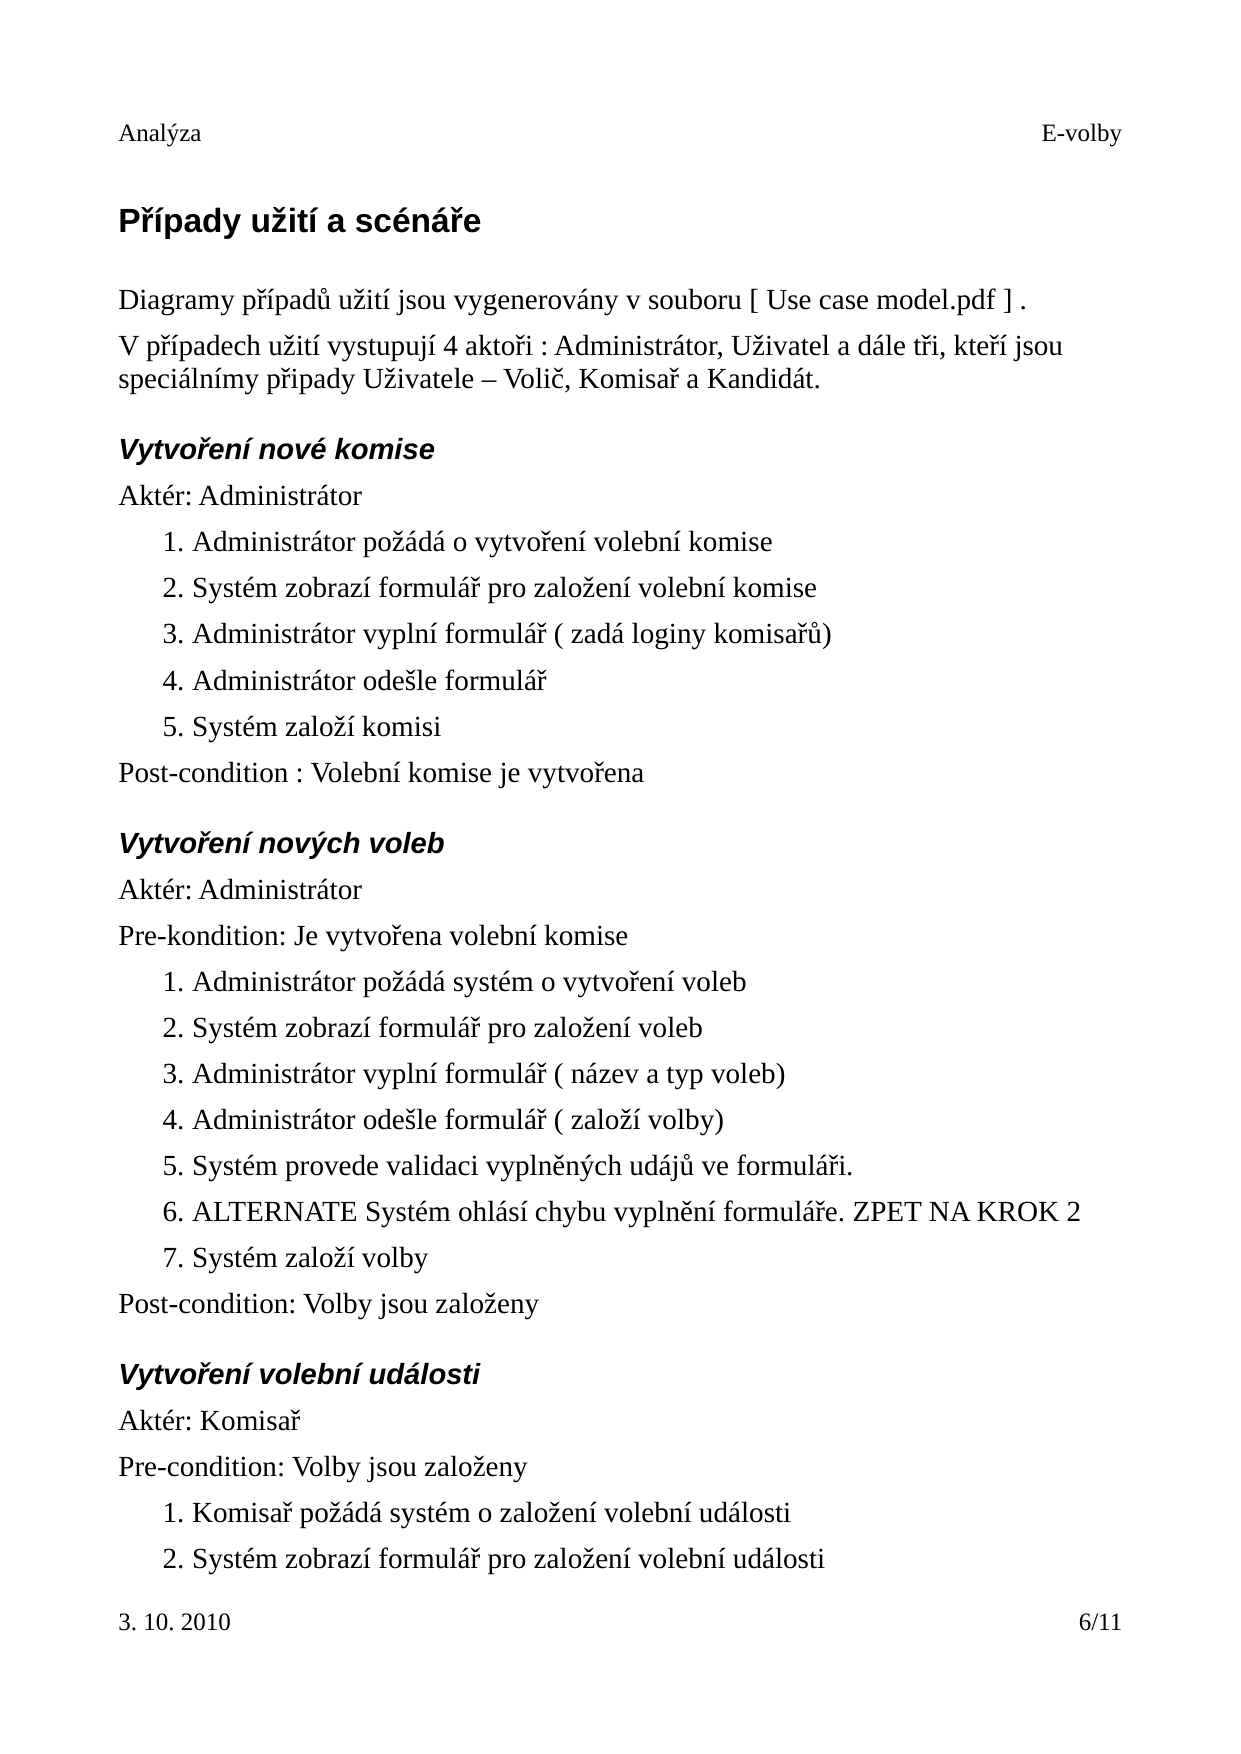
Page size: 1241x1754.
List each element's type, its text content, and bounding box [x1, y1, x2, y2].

list ALTERNATE Systém ohlásí chybu vyplnění formuláře. ZPET NA KROK 2 [162, 1194, 1122, 1228]
subtitle Vytvoření nových voleb [118, 826, 1122, 859]
text Aktér: Administrátor [118, 872, 1122, 905]
text V případech užití vystupují 4 aktoři : Administrátor, Uživatel a dále tři, kteří jsou speciálnímy připady Uživatele – Volič, Komisař a Kandidát. [118, 328, 1122, 395]
list Administrátor odešle formulář [162, 663, 1122, 696]
list Systém provede validaci vyplněných udájů ve formuláři. [162, 1148, 1122, 1182]
list Systém zobrazí formulář pro založení volební události [162, 1541, 1122, 1575]
list Systém zobrazí formulář pro založení voleb [162, 1010, 1122, 1043]
text Post-condition: Volby jsou založeny [118, 1286, 1122, 1320]
list Administrátor požádá systém o vytvoření voleb [162, 964, 1122, 997]
text Diagramy případů užití jsou vygenerovány v souboru [ Use case model.pdf ] . [118, 282, 1122, 315]
list Systém založí komisi [162, 709, 1122, 742]
text Aktér: Administrátor [118, 478, 1122, 512]
list Komisař požádá systém o založení volební události [162, 1495, 1122, 1529]
list Administrátor požádá o vytvoření volební komise [162, 524, 1122, 558]
list Administrátor vyplní formulář ( název a typ voleb) [162, 1056, 1122, 1089]
subtitle Vytvoření nové komise [118, 432, 1122, 466]
text Post-condition : Volební komise je vytvořena [118, 755, 1122, 788]
text Pre-kondition: Je vytvořena volební komise [118, 918, 1122, 951]
subtitle Případy užití a scénáře [118, 201, 1122, 240]
text Aktér: Komisař [118, 1403, 1122, 1437]
list Administrátor odešle formulář ( založí volby) [162, 1102, 1122, 1136]
text Pre-condition: Volby jsou založeny [118, 1449, 1122, 1483]
list Administrátor vyplní formulář ( zadá loginy komisařů) [162, 617, 1122, 650]
subtitle Vytvoření volební události [118, 1357, 1122, 1391]
list Systém zobrazí formulář pro založení volební komise [162, 571, 1122, 604]
list Systém založí volby [162, 1240, 1122, 1274]
